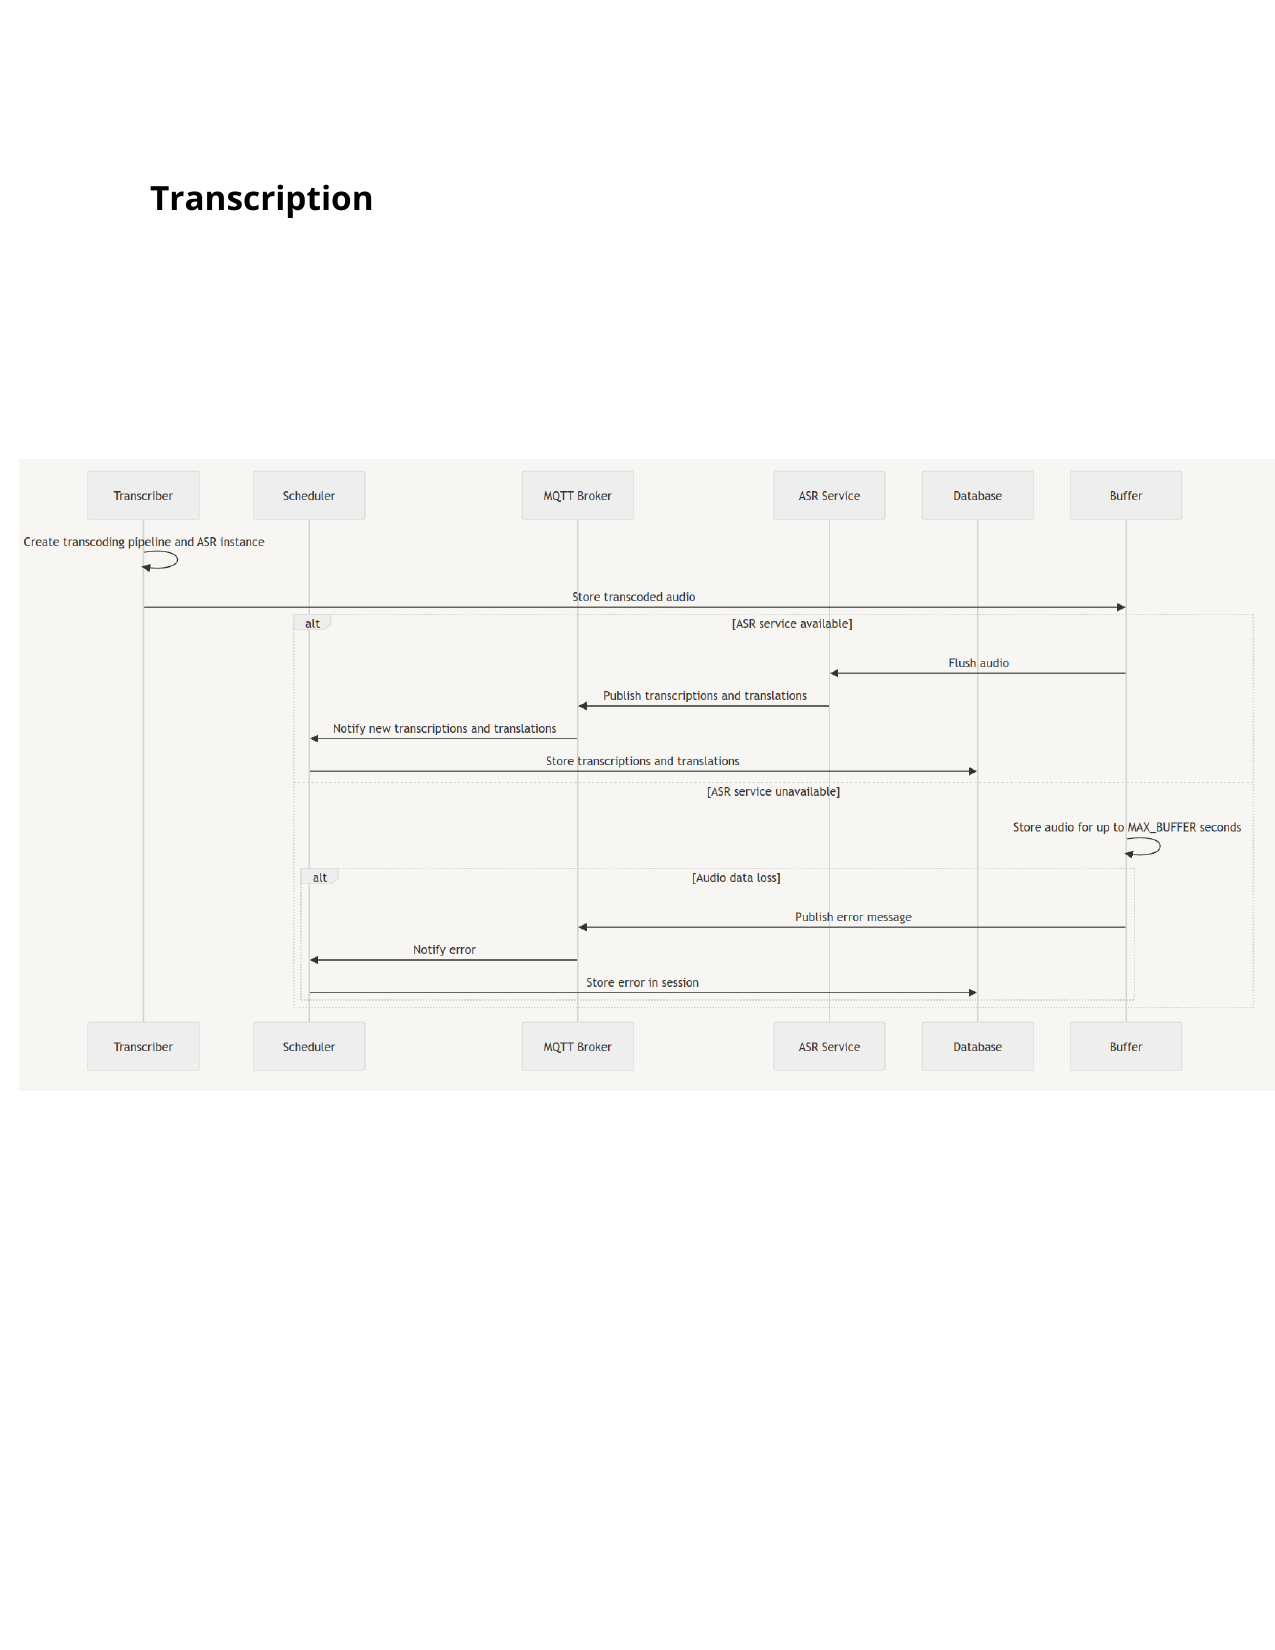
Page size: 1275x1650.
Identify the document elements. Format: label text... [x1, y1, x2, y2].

subtitle Transcription [150, 175, 1125, 220]
picture [18, 459, 1275, 1094]
